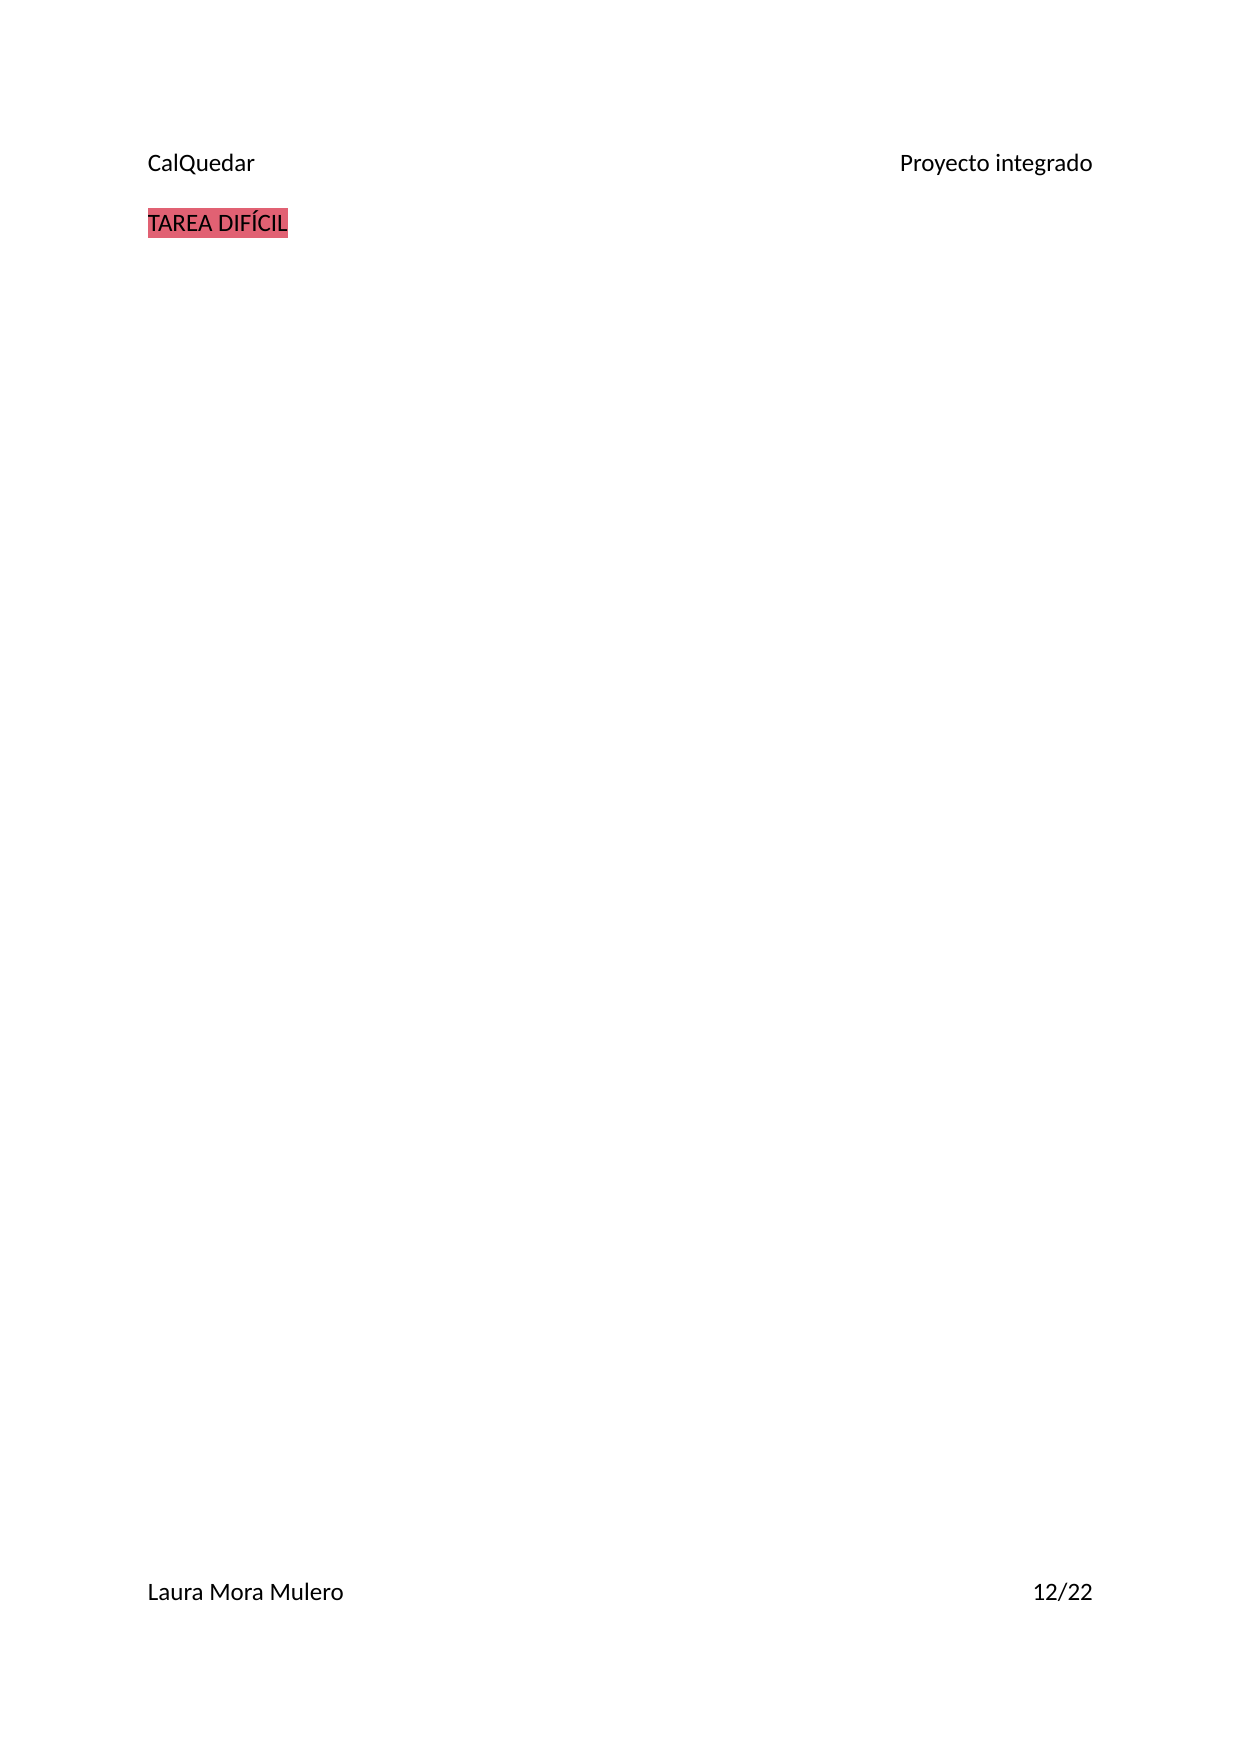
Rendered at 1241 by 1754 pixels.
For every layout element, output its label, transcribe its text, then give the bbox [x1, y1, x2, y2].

text TAREA DIFÍCIL [148, 208, 1093, 238]
